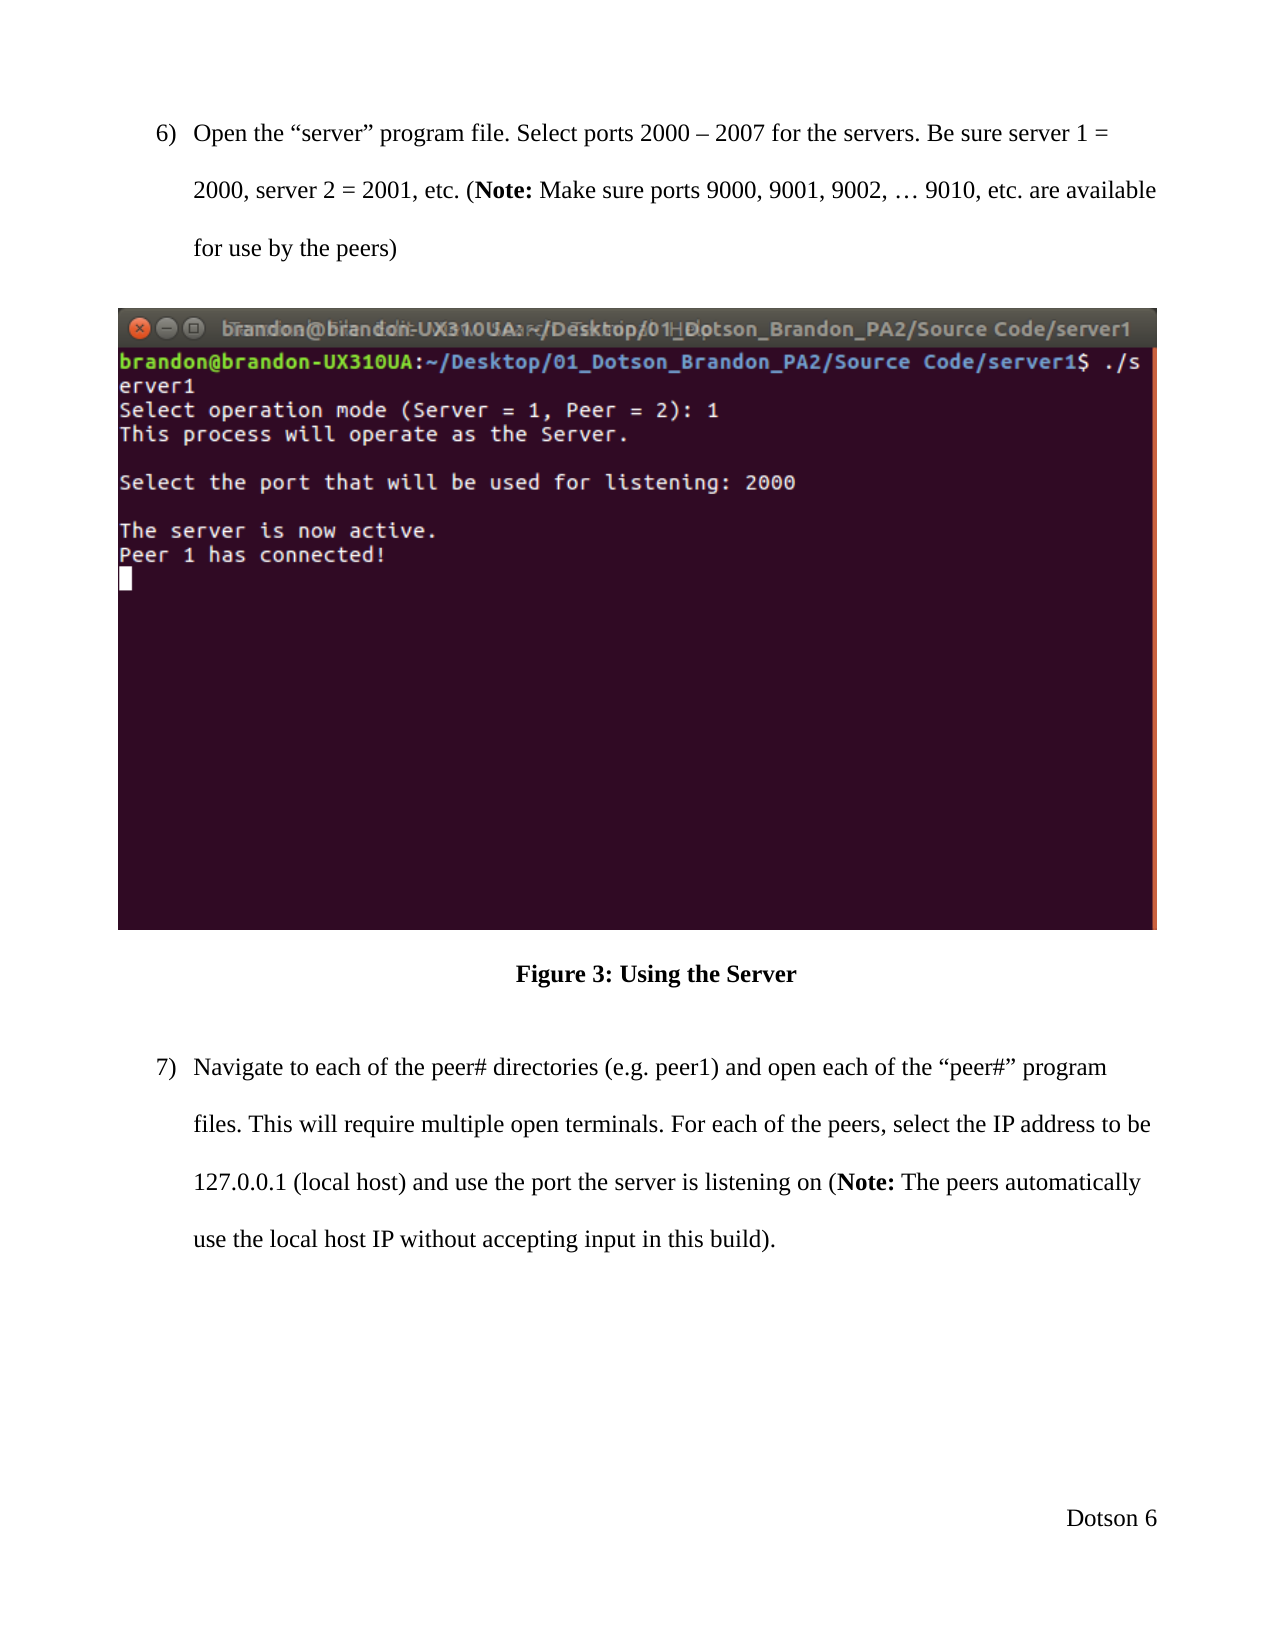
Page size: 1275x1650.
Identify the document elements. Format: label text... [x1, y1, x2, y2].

picture [118, 308, 1157, 930]
list Open the “server” program file. Select ports 2000 – 2007 for the servers. Be sure server 1 = 2000, server 2 = 2001, etc. (Note: Make sure ports 9000, 9001, 9002, … 9010, etc. are available for use by the peers) [156, 118, 1157, 262]
list Figure 3: Using the Server [118, 930, 1157, 987]
list Navigate to each of the peer# directories (e.g. peer1) and open each of the “peer#” program files. This will require multiple open terminals. For each of the peers, select the IP address to be 127.0.0.1 (local host) and use the port the server is listening on (Note: The peers automatically use the local host IP without accepting input in this build). [156, 1052, 1157, 1253]
